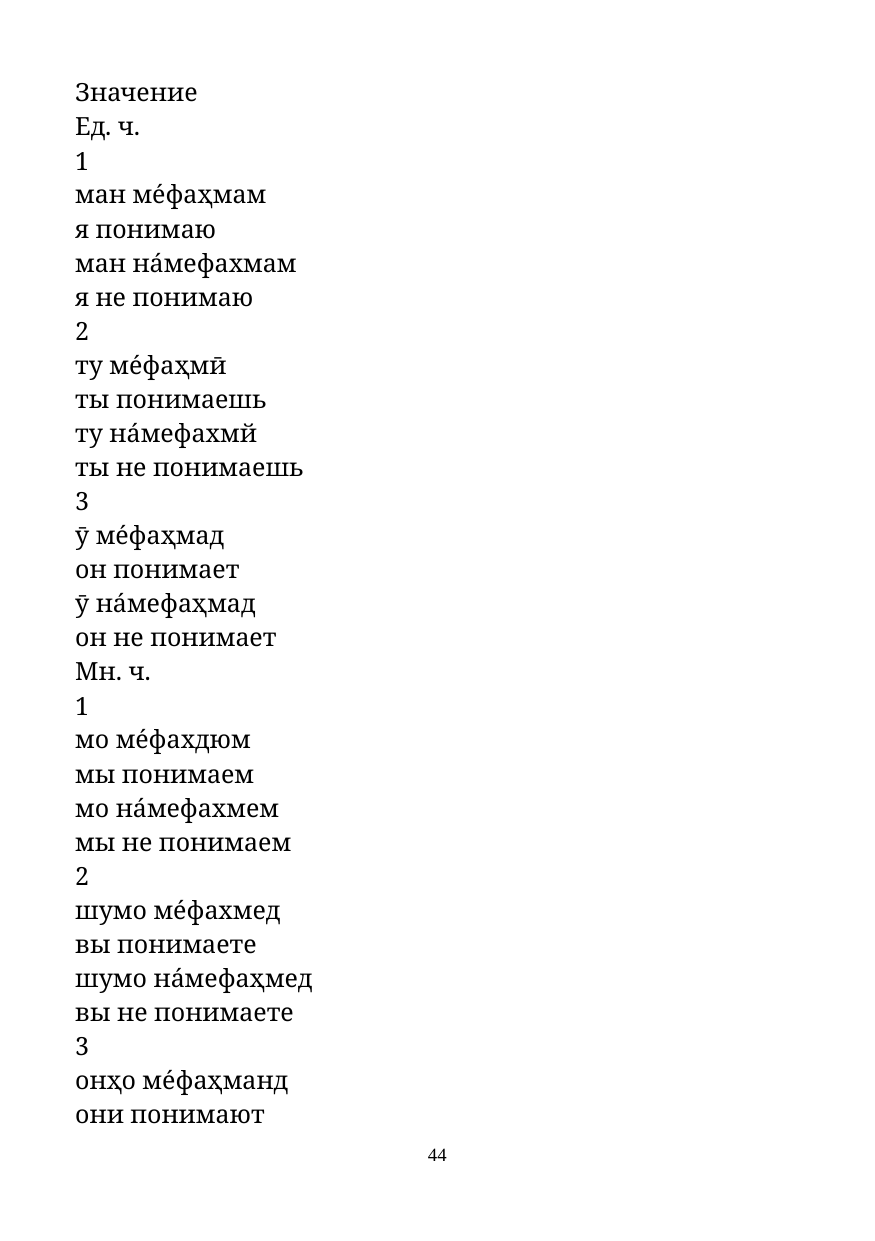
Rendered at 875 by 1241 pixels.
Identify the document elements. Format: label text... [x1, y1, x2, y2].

text Значение [75, 75, 799, 109]
text ту ме́фаҳмӣ [75, 347, 799, 382]
text Ед. ч. [75, 109, 799, 143]
text Мн. ч. [75, 654, 799, 688]
text онҳо ме́фаҳманд [75, 1063, 799, 1097]
text он не понимает [75, 620, 799, 654]
text ты не понимаешь [75, 450, 799, 484]
text мы не понимаем [75, 824, 799, 858]
text мо ме́фахдюм [75, 722, 799, 756]
text они понимают [75, 1097, 799, 1131]
text ты понимаешь [75, 382, 799, 416]
text ӯ ме́фаҳмад [75, 518, 799, 552]
text я понимаю [75, 211, 799, 245]
text 1 [75, 688, 799, 722]
text ӯ на́мефаҳмад [75, 586, 799, 620]
text вы понимаете [75, 927, 799, 961]
text шумо на́мефаҳмед [75, 961, 799, 995]
text шумо ме́фахмед [75, 892, 799, 927]
text ман на́мефахмам [75, 245, 799, 279]
text ту на́мефахмй [75, 416, 799, 450]
text он понимает [75, 552, 799, 586]
text 2 [75, 858, 799, 892]
text ман ме́фаҳмам [75, 177, 799, 211]
text 3 [75, 1029, 799, 1063]
text я не понимаю [75, 279, 799, 313]
text 3 [75, 484, 799, 518]
text 2 [75, 313, 799, 347]
text вы не понимаете [75, 995, 799, 1029]
text 1 [75, 143, 799, 177]
text мо на́мефахмем [75, 790, 799, 824]
text мы понимаем [75, 756, 799, 790]
